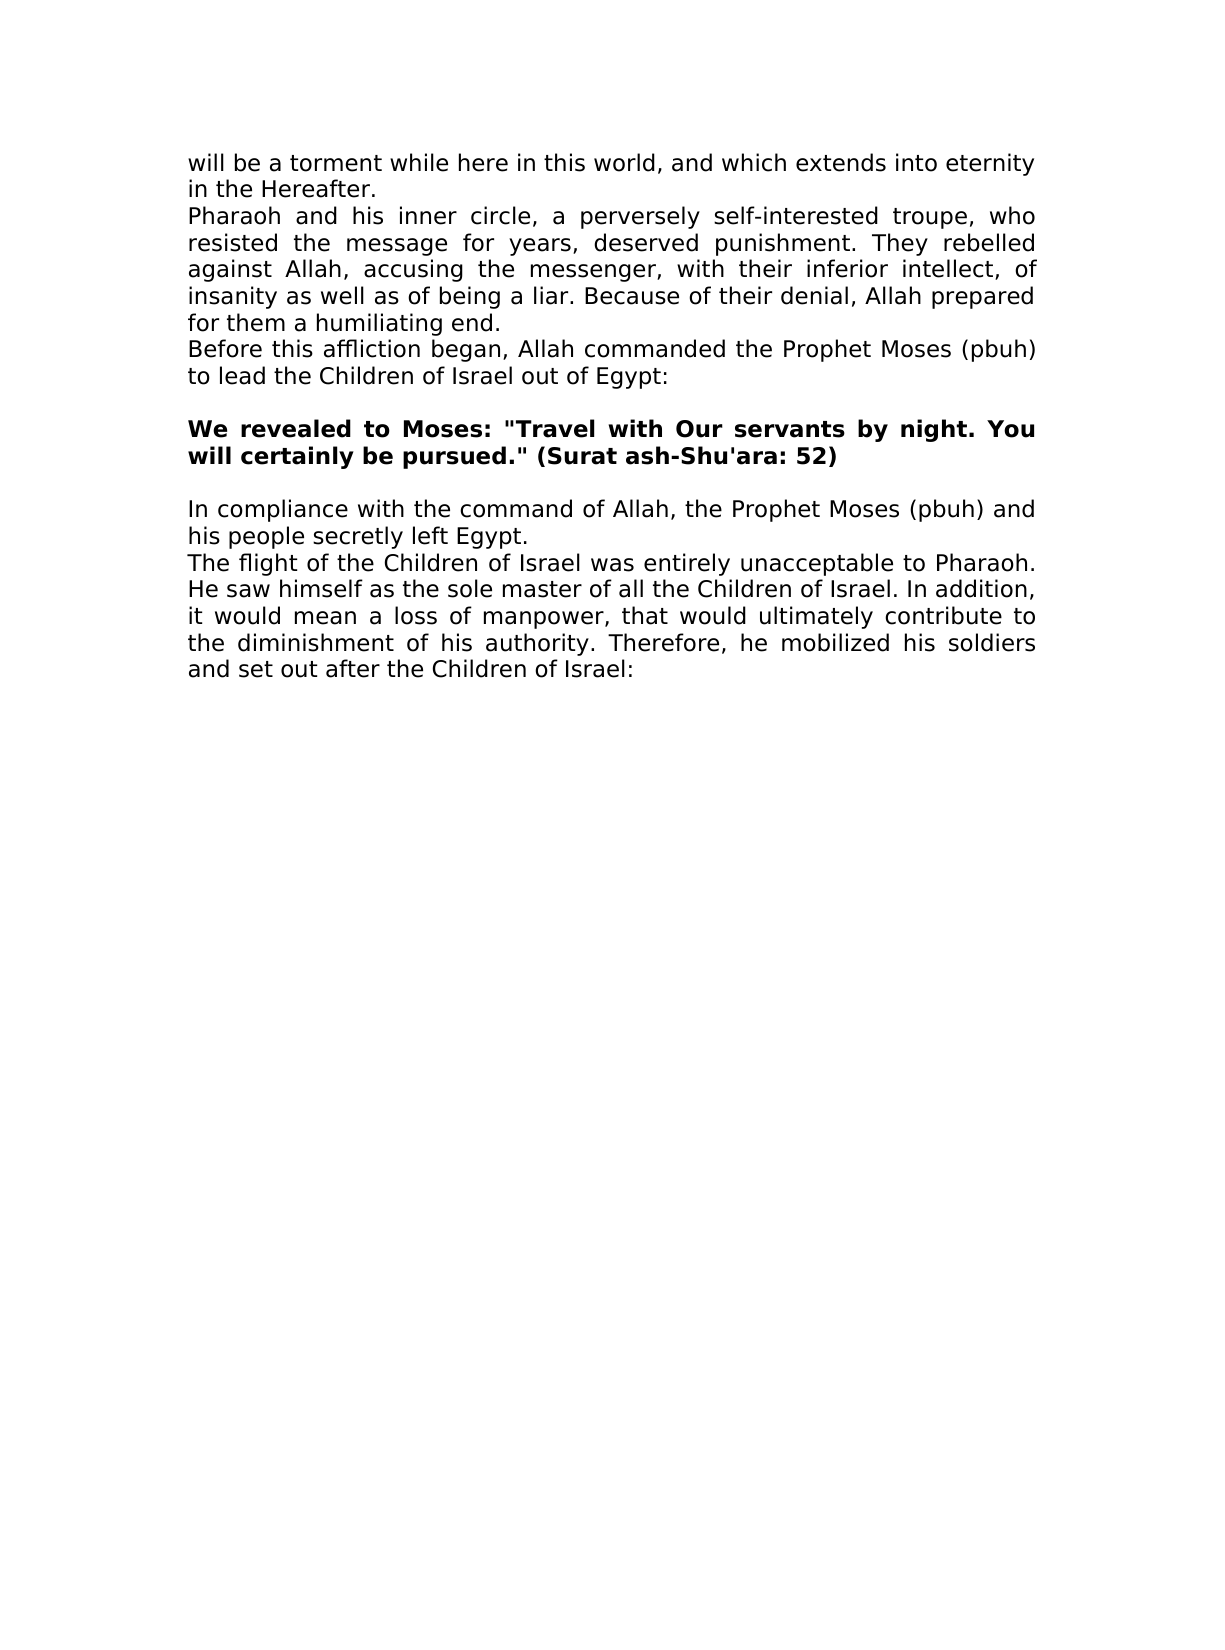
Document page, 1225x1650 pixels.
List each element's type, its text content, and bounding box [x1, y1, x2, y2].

text will be a torment while here in this world, and which extends into eternity in the Hereafter. [187, 150, 1037, 203]
text Pharaoh and his inner circle, a perversely self-interested troupe, who resisted the message for years, deserved punishment. They rebelled against Allah, accusing the messenger, with their inferior intellect, of insanity as well as of being a liar. Because of their denial, Allah prepared for them a humiliating end. [187, 203, 1037, 337]
text Before this affliction began, Allah commanded the Prophet Moses (pbuh) to lead the Children of Israel out of Egypt: [187, 337, 1037, 390]
text The flight of the Children of Israel was entirely unacceptable to Pharaoh. He saw himself as the sole master of all the Children of Israel. In addition, it would mean a loss of manpower, that would ultimately contribute to the diminishment of his authority. Therefore, he mobilized his soldiers and set out after the Children of Israel: [187, 550, 1037, 683]
text We revealed to Moses: "Travel with Our servants by night. You will certainly be pursued." (Surat ash-Shu'ara: 52) [187, 417, 1037, 470]
text In compliance with the command of Allah, the Prophet Moses (pbuh) and his people secretly left Egypt. [187, 497, 1037, 550]
